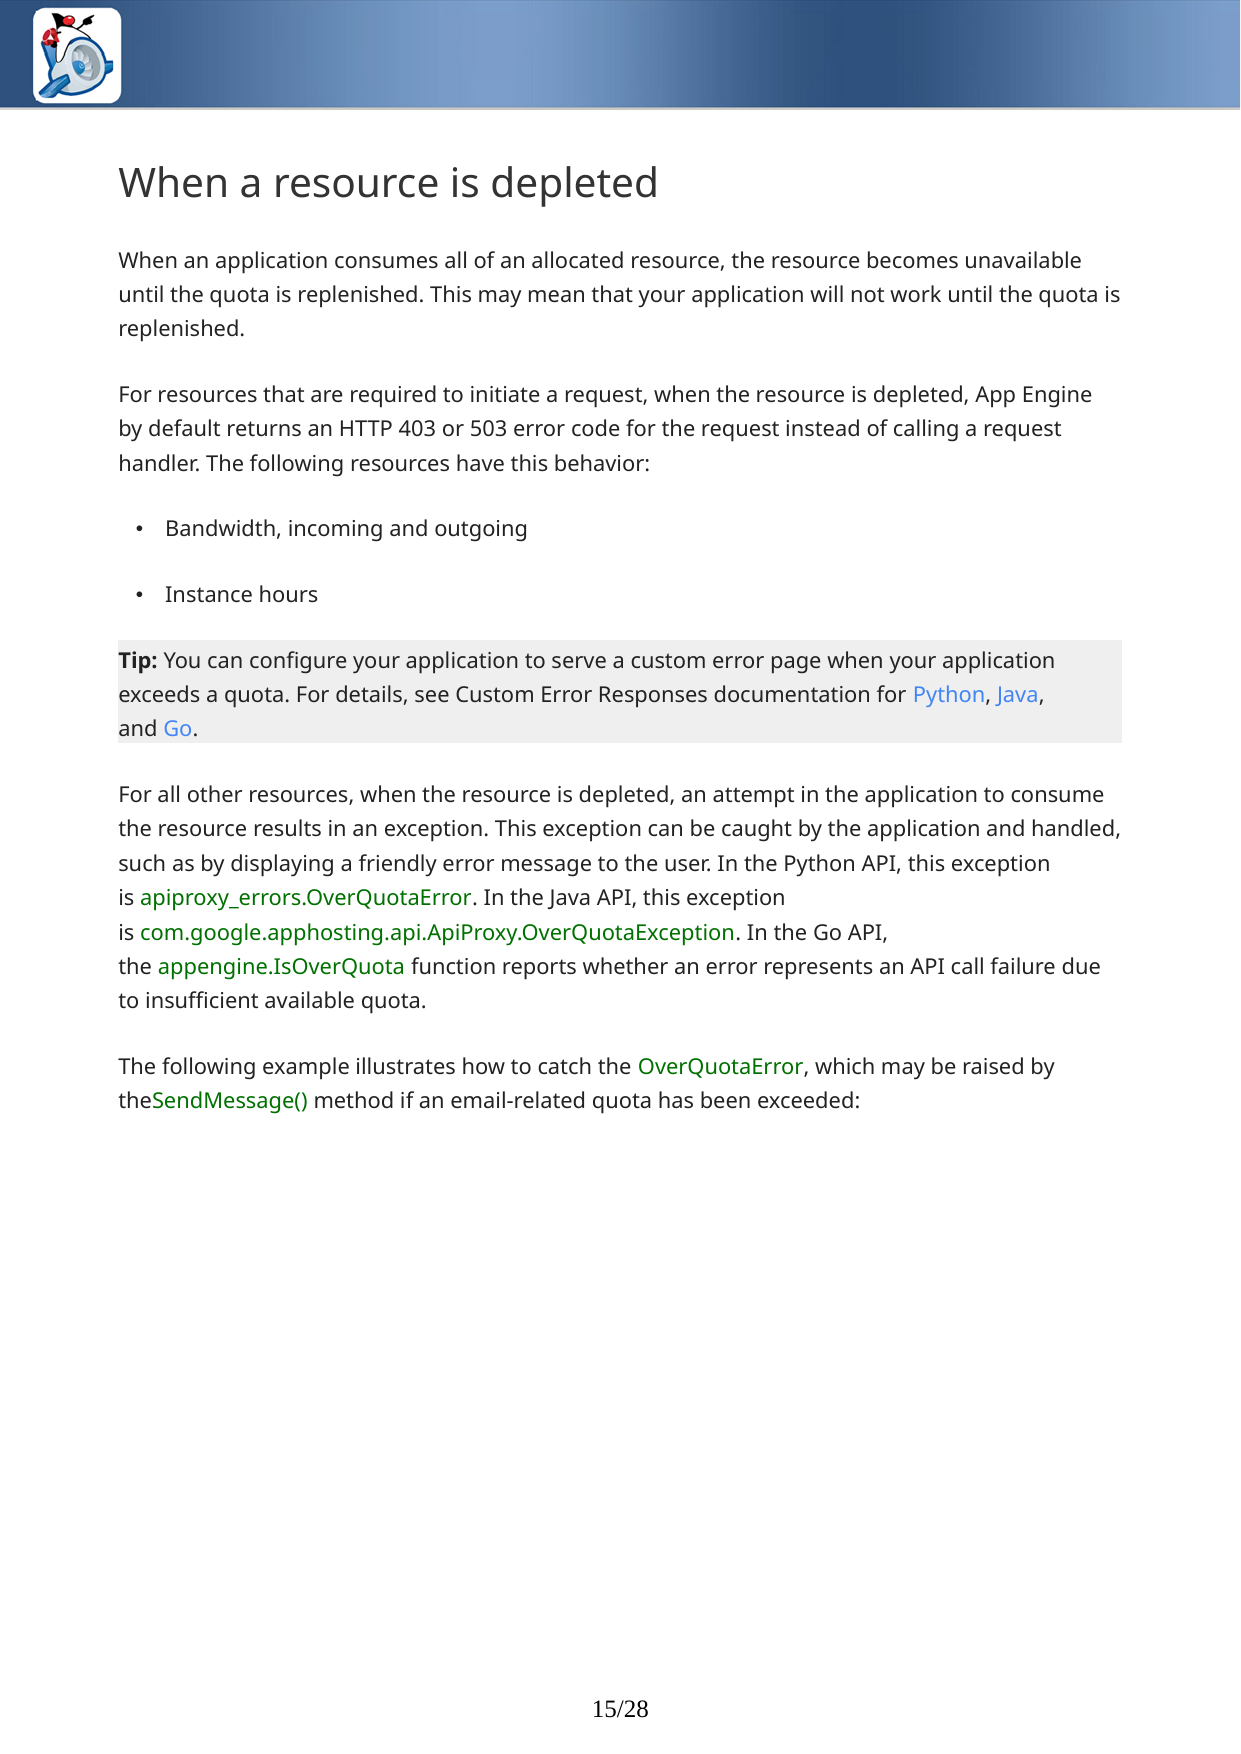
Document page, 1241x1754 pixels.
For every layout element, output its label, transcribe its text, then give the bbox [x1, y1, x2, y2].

text Tip: You can configure your application to serve a custom error page when your application exceeds a quota. For details, see Custom Error Responses documentation for Python, Java, and Go. [118, 640, 1122, 743]
text When an application consumes all of an allocated resource, the resource becomes unavailable until the quota is replenished. This may mean that your application will not work until the quota is replenished. [118, 240, 1122, 343]
picture [0, 0, 1241, 110]
text The following example illustrates how to catch the OverQuotaError, which may be raised by theSendMessage() method if an email-related quota has been exceeded: [118, 1046, 1122, 1115]
text For resources that are required to initiate a request, when the resource is depleted, App Engine by default returns an HTTP 403 or 503 error code for the request instead of calling a request handler. The following resources have this behavior: [118, 374, 1122, 478]
list Instance hours [136, 574, 1106, 609]
text For all other resources, when the resource is depleted, an attempt in the application to consume the resource results in an exception. This exception can be caught by the application and handled, such as by displaying a friendly error message to the user. In the Python API, this exception is apiproxy_errors.OverQuotaError. In the Java API, this exception is com.google.apphosting.api.ApiProxy.OverQuotaException. In the Go API, the appengine.IsOverQuota function reports whether an error represents an API call failure due to insufficient available quota. [118, 774, 1122, 1015]
list Bandwidth, incoming and outgoing [136, 509, 1106, 543]
subtitle When a resource is depleted [118, 153, 1122, 209]
